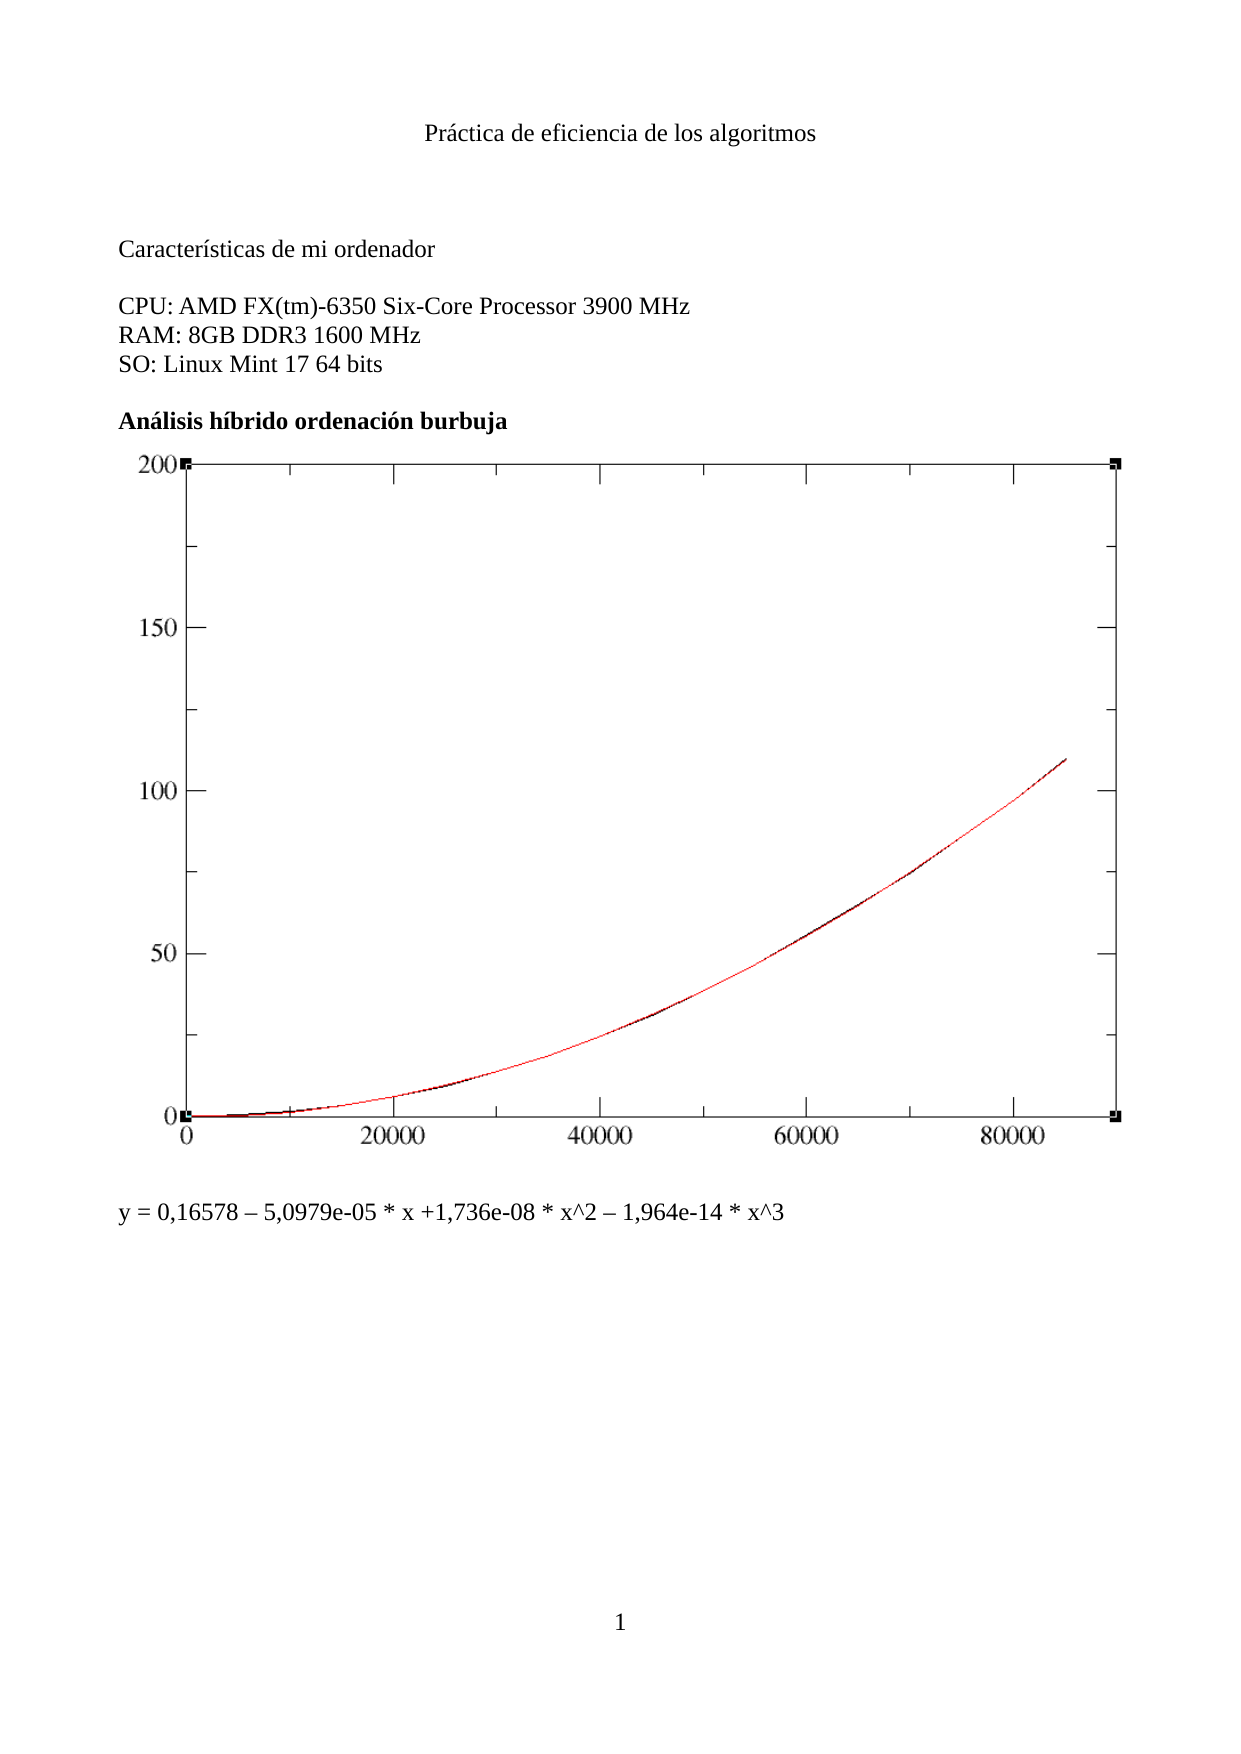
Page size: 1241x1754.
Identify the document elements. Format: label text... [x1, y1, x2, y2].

picture [130, 442, 1135, 1169]
text y = 0,16578 – 5,0979e-05 * x +1,736e-08 * x^2 – 1,964e-14 * x^3 [118, 1197, 1122, 1226]
text RAM: 8GB DDR3 1600 MHz [118, 320, 1122, 349]
text CPU: AMD FX(tm)-6350 Six-Core Processor 3900 MHz [118, 291, 1122, 320]
text Características de mi ordenador [118, 234, 1122, 263]
text Análisis híbrido ordenación burbuja [118, 406, 1122, 435]
text SO: Linux Mint 17 64 bits [118, 349, 1122, 378]
